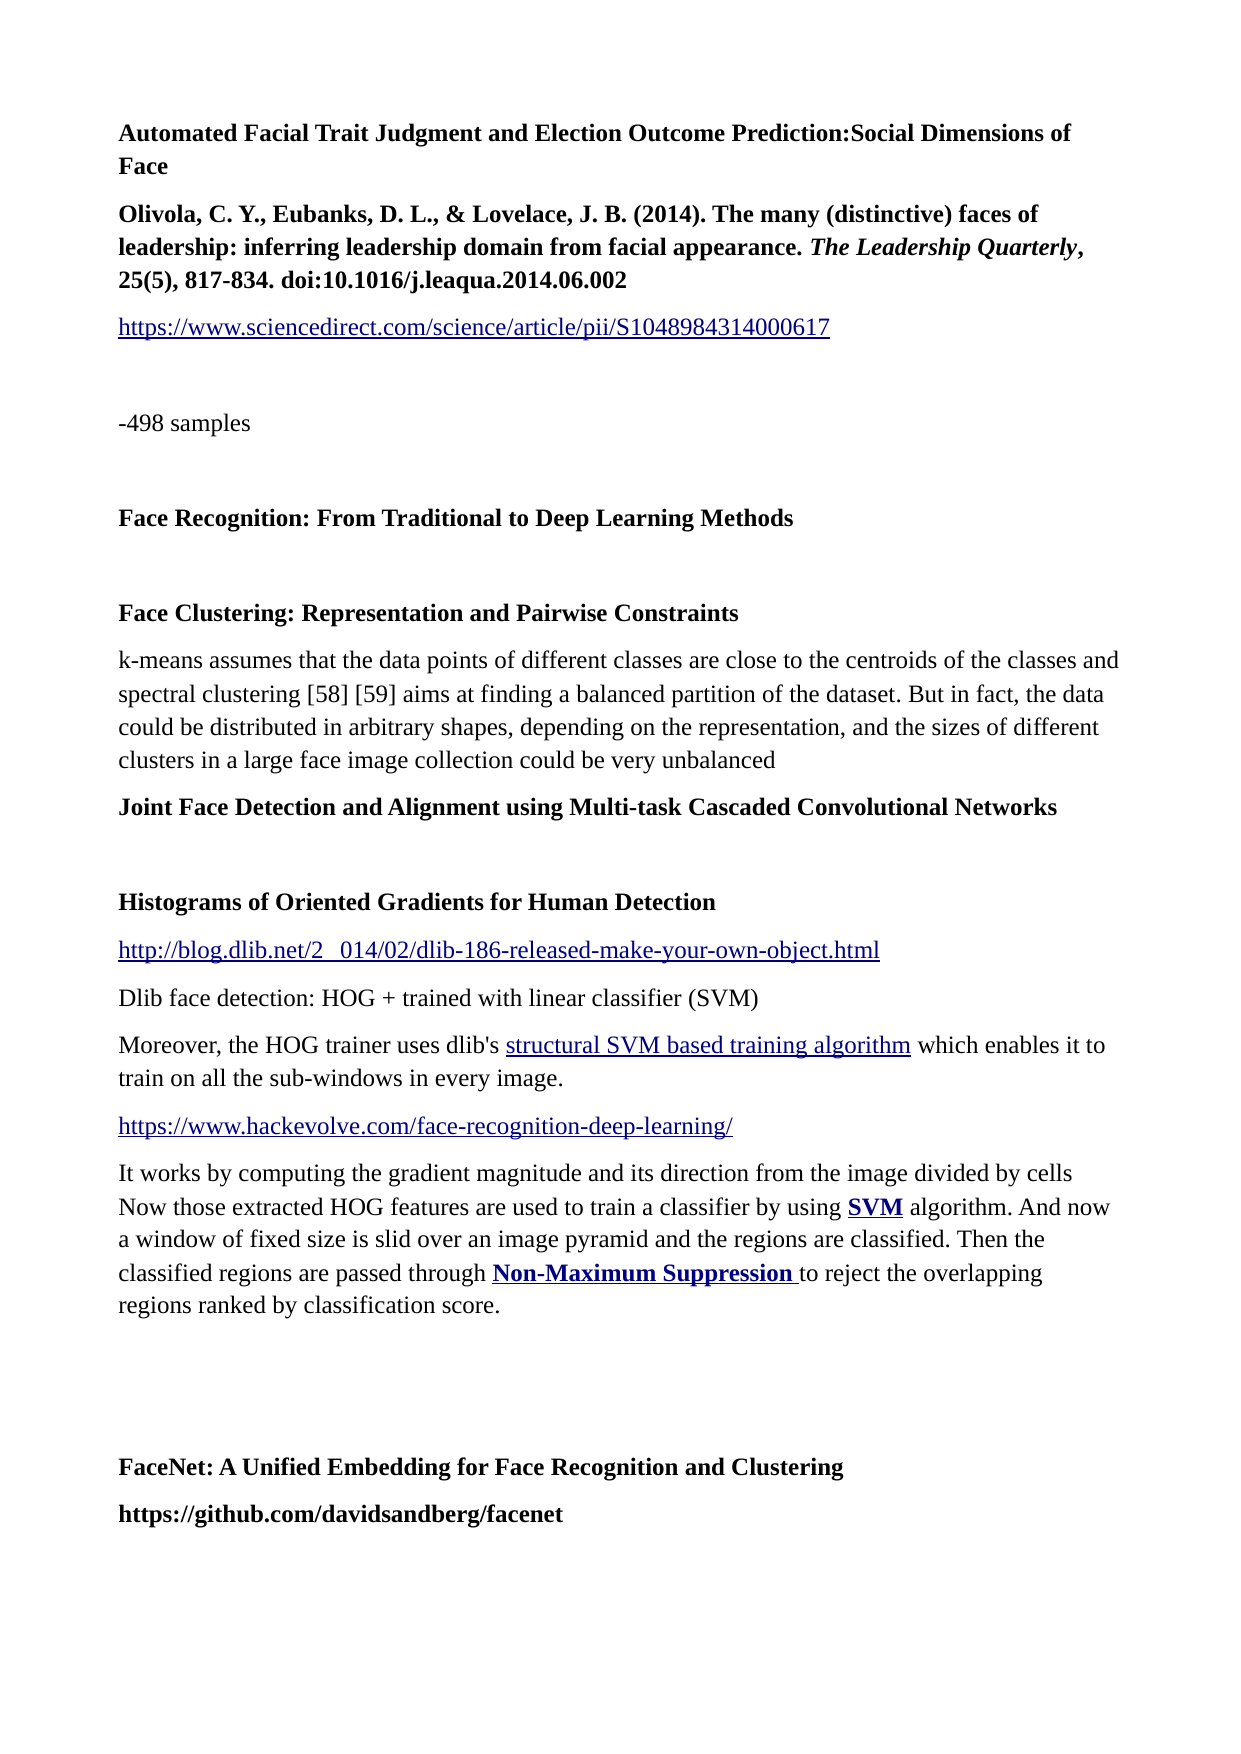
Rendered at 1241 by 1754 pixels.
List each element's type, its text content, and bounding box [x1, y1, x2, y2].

text Joint Face Detection and Alignment using Multi-task Cascaded Convolutional Networks [118, 792, 1122, 821]
text Dlib face detection: HOG + trained with linear classifier (SVM) [118, 983, 1122, 1011]
text k-means assumes that the data points of different classes are close to the centroids of the classes and spectral clustering [58] [59] aims at finding a balanced partition of the dataset. But in fact, the data could be distributed in arbitrary shapes, depending on the representation, and the sizes of different clusters in a large face image collection could be very unbalanced [118, 646, 1122, 773]
text Moreover, the HOG trainer uses dlib's structural SVM based training algorithm which enables it to train on all the sub-windows in every image. [118, 1030, 1122, 1092]
text Histograms of Oriented Gradients for Human Detection [118, 887, 1122, 916]
text -498 samples [118, 408, 1122, 436]
text Automated Facial Trait Judgment and Election Outcome Prediction:Social Dimensions of Face [118, 118, 1122, 180]
text http://blog.dlib.net/2 014/02/dlib-186-released-make-your-own-object.html [118, 935, 1122, 964]
text Face Clustering: Representation and Pairwise Constraints [118, 598, 1122, 627]
text Olivola, C. Y., Eubanks, D. L., & Lovelace, J. B. (2014). The many (distinctive) faces of leadership: inferring leadership domain from facial appearance. The Leadership Quarterly, 25(5), 817-834. doi:10.1016/j.leaqua.2014.06.002 [118, 199, 1122, 293]
text https://www.hackevolve.com/face-recognition-deep-learning/ [118, 1111, 1122, 1140]
text Face Recognition: From Traditional to Deep Learning Methods [118, 503, 1122, 532]
text It works by computing the gradient magnitude and its direction from the image divided by cells Now those extracted HOG features are used to train a classifier by using SVM algorithm. And now a window of fixed size is slid over an image pyramid and the regions are classified. Then the classified regions are passed through Non-Maximum Suppression to reject the overlapping regions ranked by classification score. [118, 1158, 1122, 1319]
text https://github.com/davidsandberg/facenet [118, 1499, 1122, 1528]
text https://www.sciencedirect.com/science/article/pii/S1048984314000617 [118, 312, 1122, 341]
text FaceNet: A Unified Embedding for Face Recognition and Clustering [118, 1452, 1122, 1481]
